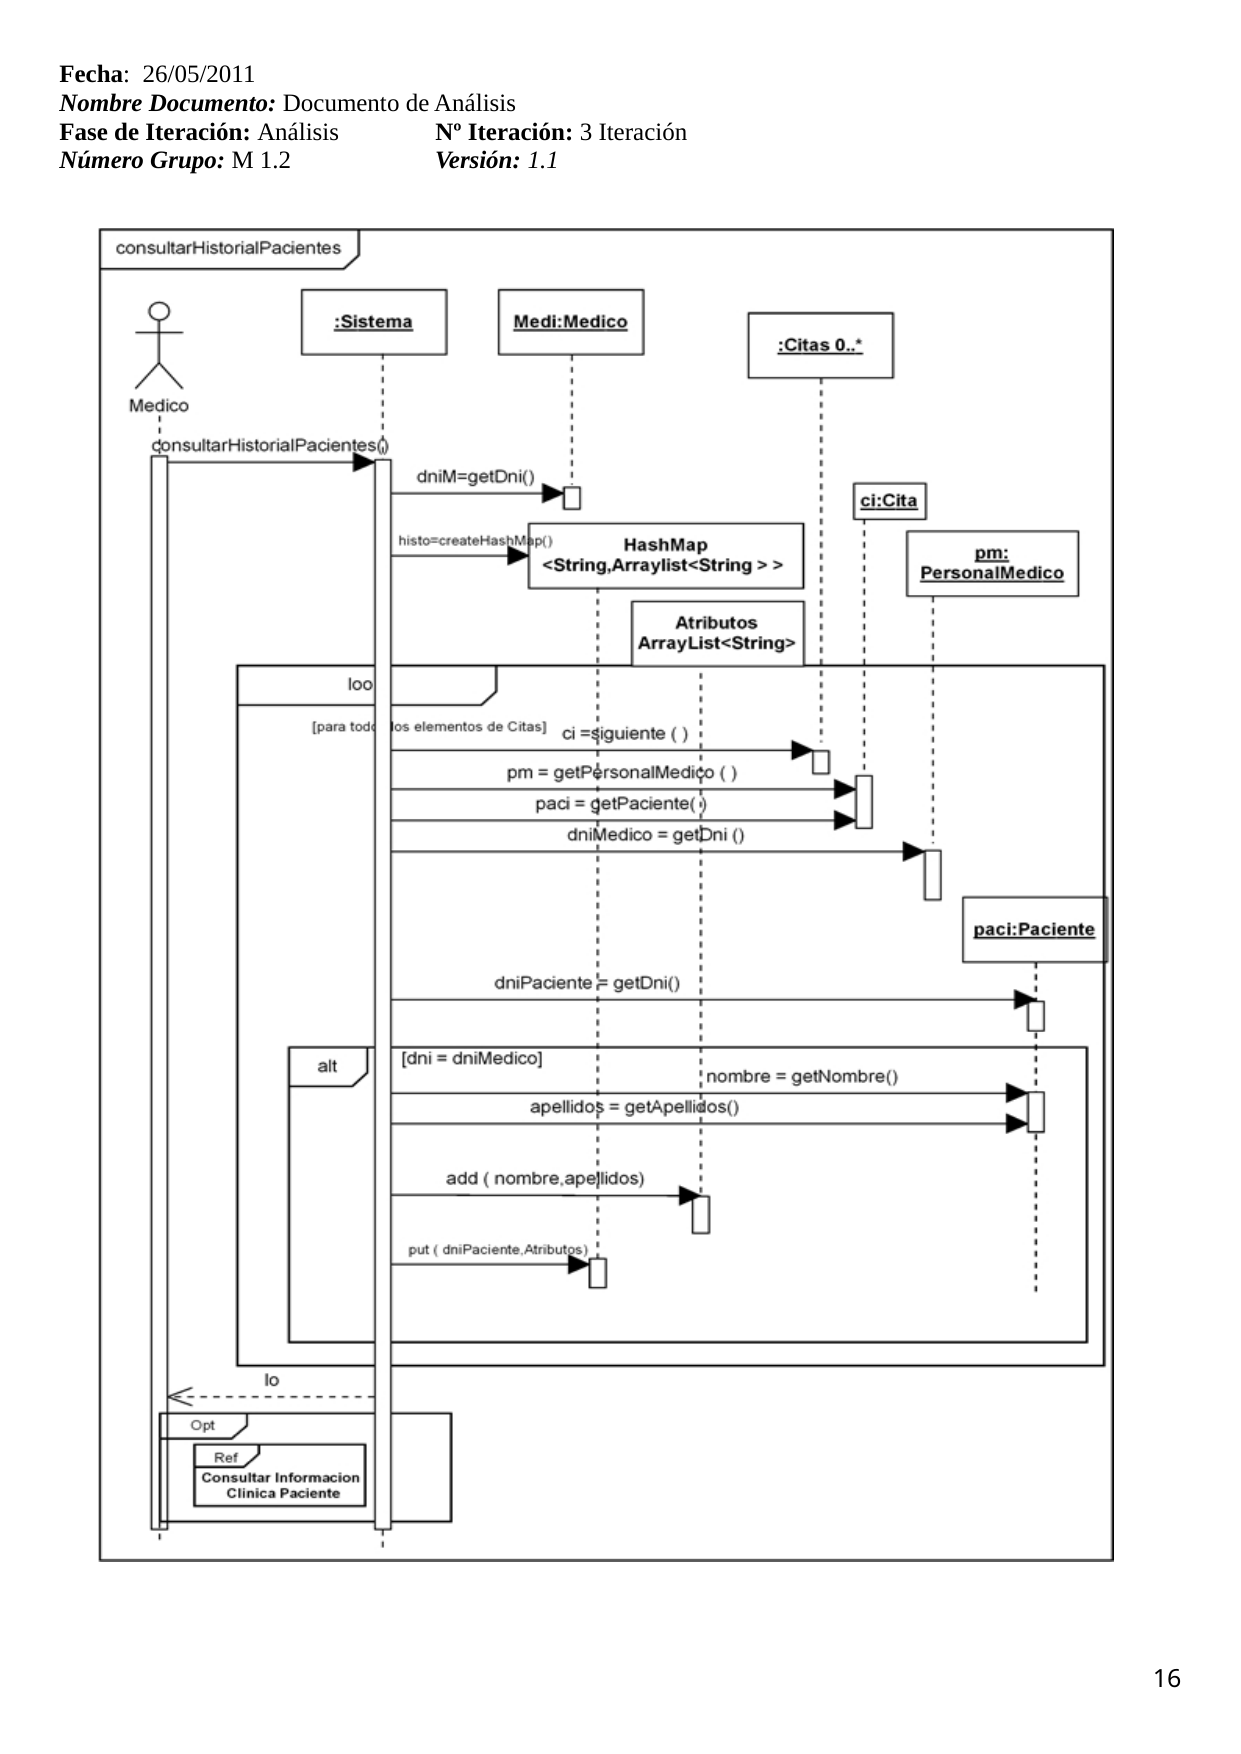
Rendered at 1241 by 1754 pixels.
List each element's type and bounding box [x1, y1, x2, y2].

picture [98, 227, 1114, 1562]
